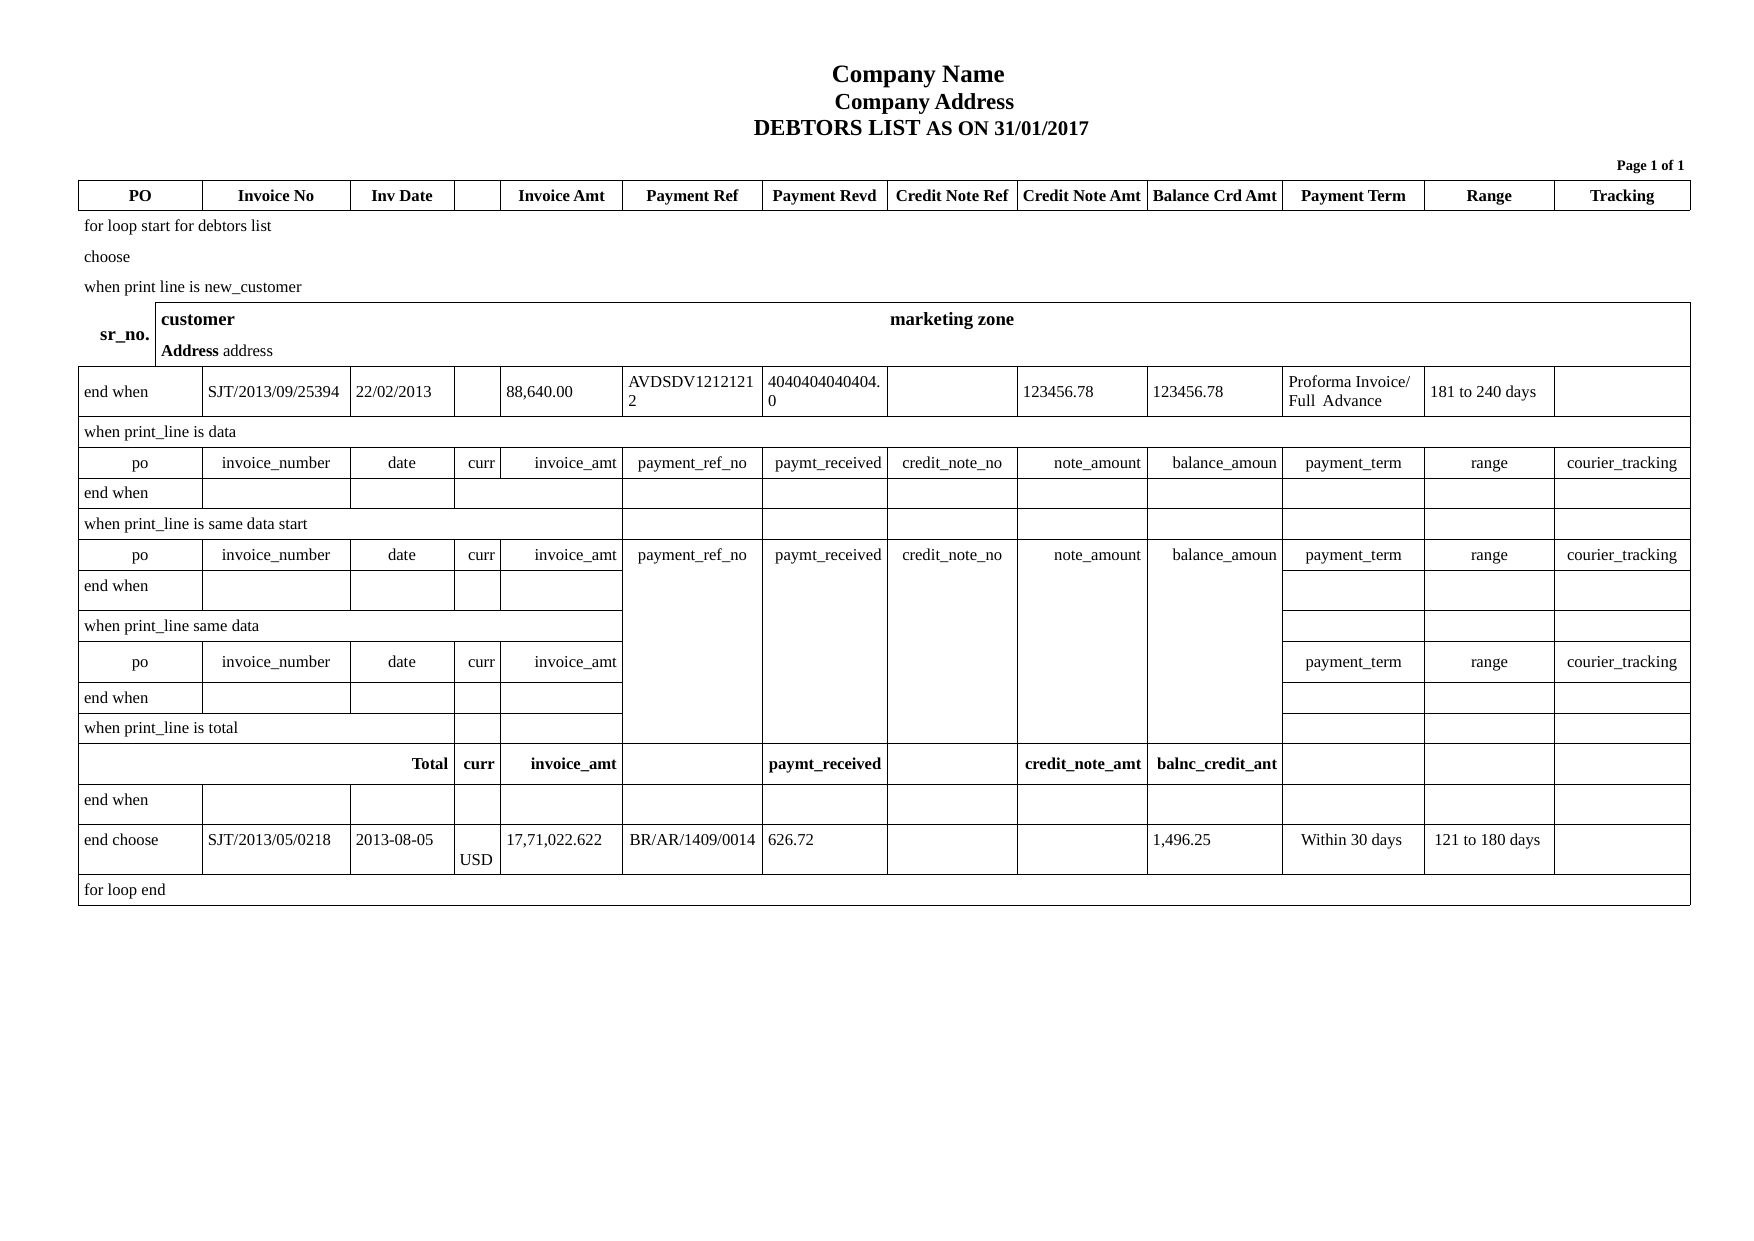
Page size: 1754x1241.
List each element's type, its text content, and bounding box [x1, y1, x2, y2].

table_cell [1148, 479, 1282, 508]
table_cell Inv Date [351, 181, 454, 210]
table_cell [1283, 683, 1424, 712]
table_cell date [351, 642, 454, 682]
table_cell [763, 682, 887, 712]
table_cell [1283, 714, 1424, 743]
table_cell Payment Term [1283, 181, 1424, 210]
table_cell [1283, 509, 1424, 539]
table_cell 17,71,022.622 [501, 825, 622, 874]
table_cell [455, 683, 500, 712]
table_cell payment_term [1283, 540, 1424, 569]
table_cell [1148, 785, 1282, 824]
table_cell AVDSDV12121212 [623, 367, 762, 416]
table_cell [888, 610, 1017, 641]
table_cell [1018, 570, 1147, 610]
table_cell payment_term [1283, 448, 1424, 477]
table_cell note_amount [1018, 448, 1147, 477]
table_cell credit_note_amt [1018, 744, 1147, 784]
table_cell [1425, 744, 1554, 784]
table_cell Payment Revd [763, 181, 887, 210]
table_cell 123456.78 [1018, 367, 1147, 416]
table_cell credit_note_no [888, 540, 1017, 569]
table_cell [1148, 713, 1282, 743]
table_cell [1018, 509, 1147, 539]
table_cell [501, 683, 622, 712]
table_cell customer [156, 303, 884, 335]
table_cell [1018, 641, 1147, 682]
table_cell [1018, 682, 1147, 712]
table_cell [888, 367, 1017, 416]
table_cell [351, 785, 454, 824]
table_header [454, 149, 622, 179]
table_cell date [351, 540, 454, 569]
table_cell [623, 744, 762, 784]
table_cell curr [455, 642, 500, 682]
table_cell 121 to 180 days [1425, 825, 1554, 874]
table_cell [888, 825, 1017, 874]
table_cell [1018, 610, 1147, 641]
table_header [78, 149, 202, 179]
table_cell [1283, 785, 1424, 824]
table_cell [888, 509, 1017, 539]
table_cell [623, 785, 762, 824]
table_cell [623, 570, 762, 610]
table_cell range [1425, 448, 1554, 477]
table_cell [623, 610, 762, 641]
table_cell Proforma Invoice/ Full Advance [1283, 367, 1424, 416]
table_cell [1148, 570, 1282, 610]
table_cell [623, 682, 762, 712]
table_cell [888, 570, 1017, 610]
table_cell [1425, 571, 1554, 610]
table_cell when print_line same data [79, 611, 622, 641]
table_cell end when [79, 367, 202, 416]
table_cell [1283, 571, 1424, 610]
table_cell Invoice No [203, 181, 350, 210]
table_cell range [1425, 540, 1554, 569]
table_cell [1283, 744, 1424, 784]
table_cell [888, 785, 1017, 824]
table_cell [1555, 785, 1690, 824]
table_cell [1283, 611, 1424, 641]
table_cell [763, 570, 887, 610]
table_cell [1148, 641, 1282, 682]
table_cell [1555, 367, 1690, 416]
table_cell [888, 713, 1017, 743]
table_cell [763, 713, 887, 743]
table_cell date [351, 448, 454, 477]
table_cell [888, 479, 1017, 508]
table_cell 88,640.00 [501, 367, 622, 416]
table_cell invoice_number [203, 642, 350, 682]
table_header [1147, 149, 1282, 179]
table_cell Tracking [1555, 181, 1690, 210]
table_cell [455, 479, 622, 508]
table_cell Credit Note Amt [1018, 181, 1147, 210]
table_cell courier_tracking [1555, 448, 1690, 477]
table_cell Credit Note Ref [888, 181, 1017, 210]
table_cell payment_ref_no [623, 448, 762, 477]
table_cell curr [455, 744, 500, 784]
table_cell Invoice Amt [501, 181, 622, 210]
table_cell when print line is new_customer [78, 272, 1690, 302]
table_cell [455, 367, 500, 416]
table_cell [763, 479, 887, 508]
table_cell [1148, 682, 1282, 712]
table_cell balance_amoun [1148, 540, 1282, 569]
table_cell paymt_received [763, 540, 887, 569]
table_cell [351, 571, 454, 610]
table_cell po [79, 540, 202, 569]
table_cell invoice_number [203, 540, 350, 569]
table_header Page 1 of 1 [1424, 149, 1690, 179]
table_cell [1555, 744, 1690, 784]
table_cell invoice_number [203, 448, 350, 477]
table_cell marketing zone [884, 303, 1690, 335]
table_cell courier_tracking [1555, 540, 1690, 569]
table_cell po [79, 448, 202, 477]
table_cell credit_note_no [888, 448, 1017, 477]
table_cell 2013-08-05 [351, 825, 454, 874]
table_cell [623, 713, 762, 743]
table_cell Address address [156, 335, 1690, 366]
table_cell Range [1425, 181, 1554, 210]
table_header [1017, 149, 1147, 179]
table_cell payment_term [1283, 642, 1424, 682]
table_cell 22/02/2013 [351, 367, 454, 416]
table_cell [1425, 479, 1554, 508]
table_cell [623, 641, 762, 682]
table_cell [351, 479, 454, 508]
table_cell payment_ref_no [623, 540, 762, 569]
table_cell [888, 641, 1017, 682]
table_cell when print_line is data [79, 417, 1690, 447]
table_cell [1018, 825, 1147, 874]
table_cell [203, 571, 350, 610]
table_cell [455, 181, 500, 210]
table_cell 123456.78 [1148, 367, 1282, 416]
table_cell [1425, 611, 1554, 641]
table_cell paymt_received [763, 744, 887, 784]
table_header [762, 149, 887, 179]
table_cell [1425, 509, 1554, 539]
table_cell [763, 610, 887, 641]
table_cell [763, 509, 887, 539]
table_cell [1018, 713, 1147, 743]
table_cell end when [79, 785, 202, 824]
table_cell Within 30 days [1283, 825, 1424, 874]
table_cell [1018, 785, 1147, 824]
table_cell [1148, 509, 1282, 539]
table_cell [501, 714, 622, 743]
table_header [202, 149, 350, 179]
table_cell USD [455, 825, 500, 874]
table_cell when print_line is same data start [79, 509, 622, 539]
table_cell [1555, 571, 1690, 610]
table_cell choose [78, 241, 1690, 272]
table_cell [203, 479, 350, 508]
table_cell [455, 785, 500, 824]
table_cell balnc_credit_ant [1148, 744, 1282, 784]
table_cell [1555, 611, 1690, 641]
table_cell invoice_amt [501, 642, 622, 682]
table_cell [763, 785, 887, 824]
table_cell [1425, 714, 1554, 743]
table_cell courier_tracking [1555, 642, 1690, 682]
table_cell [1555, 683, 1690, 712]
table_cell [623, 479, 762, 508]
table_cell [888, 682, 1017, 712]
table_cell [1555, 825, 1690, 874]
table_header [350, 149, 454, 179]
table_cell BR/AR/1409/0014 [623, 825, 762, 874]
table_cell when print_line is total [79, 714, 454, 743]
table_header [887, 149, 1017, 179]
table_cell [351, 683, 454, 712]
table_cell note_amount [1018, 540, 1147, 569]
table_cell [501, 571, 622, 610]
table_cell [203, 683, 350, 712]
table_cell [1555, 714, 1690, 743]
table_cell end when [79, 479, 202, 508]
table_cell [1555, 509, 1690, 539]
table_cell curr [455, 448, 500, 477]
table_cell [1283, 479, 1424, 508]
table_cell PO [79, 181, 202, 210]
table_cell [1425, 683, 1554, 712]
table_cell invoice_amt [501, 540, 622, 569]
table_cell [763, 641, 887, 682]
table_cell 1,496.25 [1148, 825, 1282, 874]
table_cell range [1425, 642, 1554, 682]
table_cell po [79, 642, 202, 682]
table_cell end choose [79, 825, 202, 874]
table_cell Payment Ref [623, 181, 762, 210]
table_header [622, 149, 762, 179]
table_cell Balance Crd Amt [1148, 181, 1282, 210]
table_cell paymt_received [763, 448, 887, 477]
table_cell [455, 571, 500, 610]
table_cell for loop end [79, 875, 1690, 905]
table_cell [455, 714, 500, 743]
table_cell SJT/2013/05/0218 [203, 825, 350, 874]
table_cell 181 to 240 days [1425, 367, 1554, 416]
table_cell Total [79, 744, 454, 784]
table_cell [623, 509, 762, 539]
table_cell [1555, 479, 1690, 508]
table_cell 4040404040404.0 [763, 367, 887, 416]
table_cell SJT/2013/09/25394 [203, 367, 350, 416]
table_cell [1148, 610, 1282, 641]
table_cell end when [79, 683, 202, 712]
table_cell for loop start for debtors list [78, 211, 1690, 241]
table_cell sr_no. [78, 302, 155, 366]
table_cell [1018, 479, 1147, 508]
table_cell [1425, 785, 1554, 824]
table_cell end when [79, 571, 202, 610]
table_cell balance_amoun [1148, 448, 1282, 477]
table_cell 626.72 [763, 825, 887, 874]
table_cell invoice_amt [501, 448, 622, 477]
table_cell invoice_amt [501, 744, 622, 784]
table_cell [501, 785, 622, 824]
table_cell curr [455, 540, 500, 569]
table_cell [203, 785, 350, 824]
table_header [1283, 149, 1424, 179]
table_cell [888, 744, 1017, 784]
